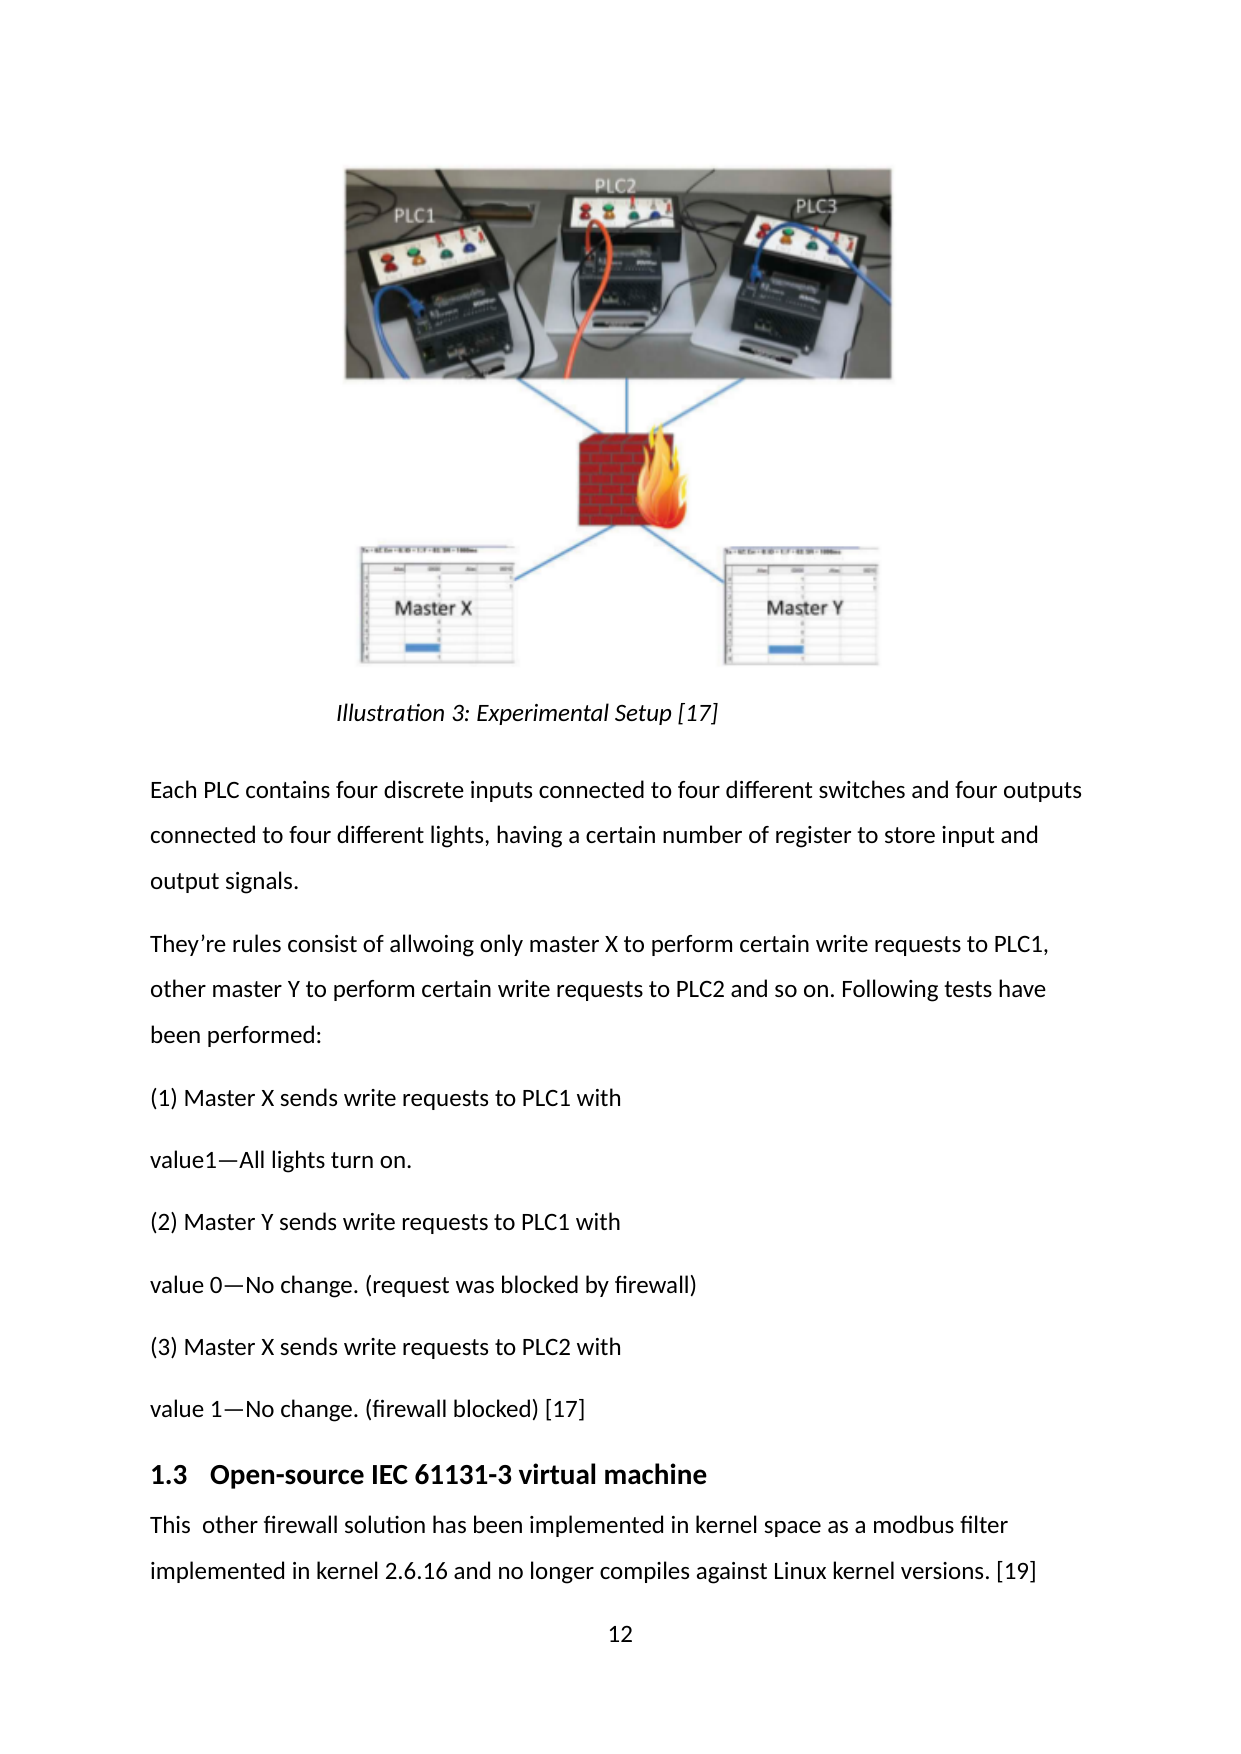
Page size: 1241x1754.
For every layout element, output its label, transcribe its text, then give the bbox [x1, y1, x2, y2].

subtitle Open-source IEC 61131-3 virtual machine [150, 1456, 1090, 1492]
text (2) Master Y sends write requests to PLC1 with [150, 1206, 1090, 1237]
text value1—All lights turn on. [150, 1144, 1090, 1174]
text value 0—No change. (request was blocked by firewall) [150, 1269, 1090, 1299]
text (1) Master X sends write requests to PLC1 with [150, 1082, 1090, 1112]
text They’re rules consist of allwoing only master X to perform certain write requests to PLC1, other master Y to perform certain write requests to PLC2 and so on. Following tests have been performed: [150, 928, 1090, 1050]
text Illustration 3: Experimental Setup [17] [336, 682, 904, 727]
text Each PLC contains four discrete inputs connected to four different switches and four outputs connected to four different lights, having a certain number of register to store input and output signals. [150, 774, 1090, 896]
text This other firewall solution has been implemented in kernel space as a modbus filter implemented in kernel 2.6.16 and no longer compiles against Linux kernel versions. [19] [150, 1509, 1090, 1586]
picture [335, 162, 905, 682]
text (3) Master X sends write requests to PLC2 with [150, 1331, 1090, 1362]
text value 1—No change. (firewall blocked) [17] [150, 1394, 1090, 1424]
